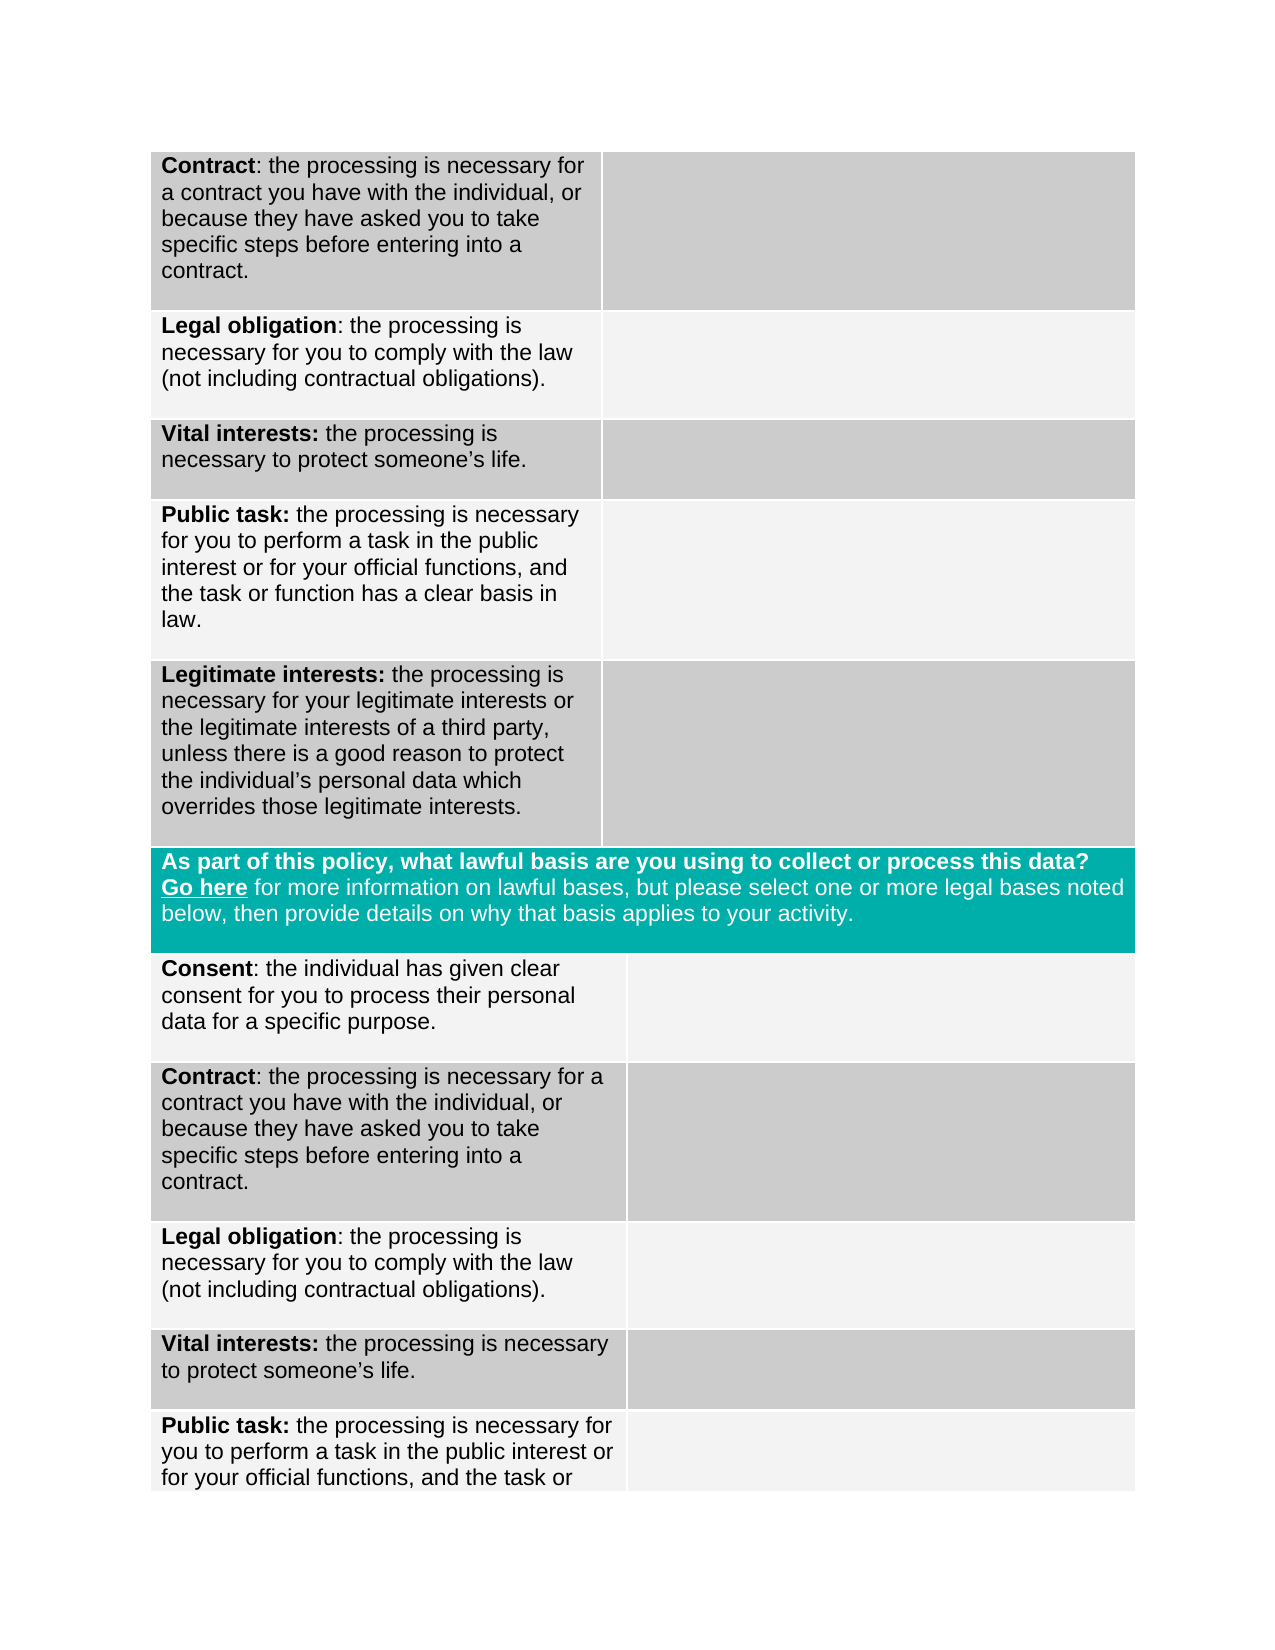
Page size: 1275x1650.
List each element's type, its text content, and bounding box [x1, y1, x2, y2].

table_cell [628, 1412, 1135, 1491]
table_cell Legal obligation: the processing is necessary for you to comply with the law (not including contractual obligations). [151, 1223, 626, 1328]
table_cell Public task: the processing is necessary for you to perform a task in the public interest or for your official functions, and the task or [151, 1412, 626, 1491]
table_cell Legal obligation: the processing is necessary for you to comply with the law (not including contractual obligations). [151, 312, 601, 418]
table_cell [628, 1330, 1135, 1409]
table_cell Consent: the individual has given clear consent for you to process their personal data for a specific purpose. [151, 955, 626, 1061]
table_cell Public task: the processing is necessary for you to perform a task in the public interest or for your official functions, and the task or function has a clear basis in law. [151, 501, 601, 659]
table_cell Vital interests: the processing is necessary to protect someone’s life. [151, 1330, 626, 1409]
table_cell [603, 152, 1135, 310]
table_cell Contract: the processing is necessary for a contract you have with the individual, or because they have asked you to take specific steps before entering into a contract. [151, 1063, 626, 1221]
table_cell Legitimate interests: the processing is necessary for your legitimate interests or the legitimate interests of a third party, unless there is a good reason to protect the individual’s personal data which overrides those legitimate interests. [151, 661, 601, 846]
table_cell [628, 1223, 1135, 1328]
table_cell [603, 661, 1135, 846]
table_cell [603, 501, 1135, 659]
table_cell Contract: the processing is necessary for a contract you have with the individual, or because they have asked you to take specific steps before entering into a contract. [151, 152, 601, 310]
table_cell [603, 312, 1135, 418]
table_cell Vital interests: the processing is necessary to protect someone’s life. [151, 420, 601, 499]
table_cell As part of this policy, what lawful basis are you using to collect or process this data? Go here for more information on lawful bases, but please select one or more legal bases noted below, then provide details on why that basis applies to your activity. [151, 848, 1135, 953]
table_cell [628, 955, 1135, 1061]
table_cell [603, 420, 1135, 499]
table_cell [628, 1063, 1135, 1221]
